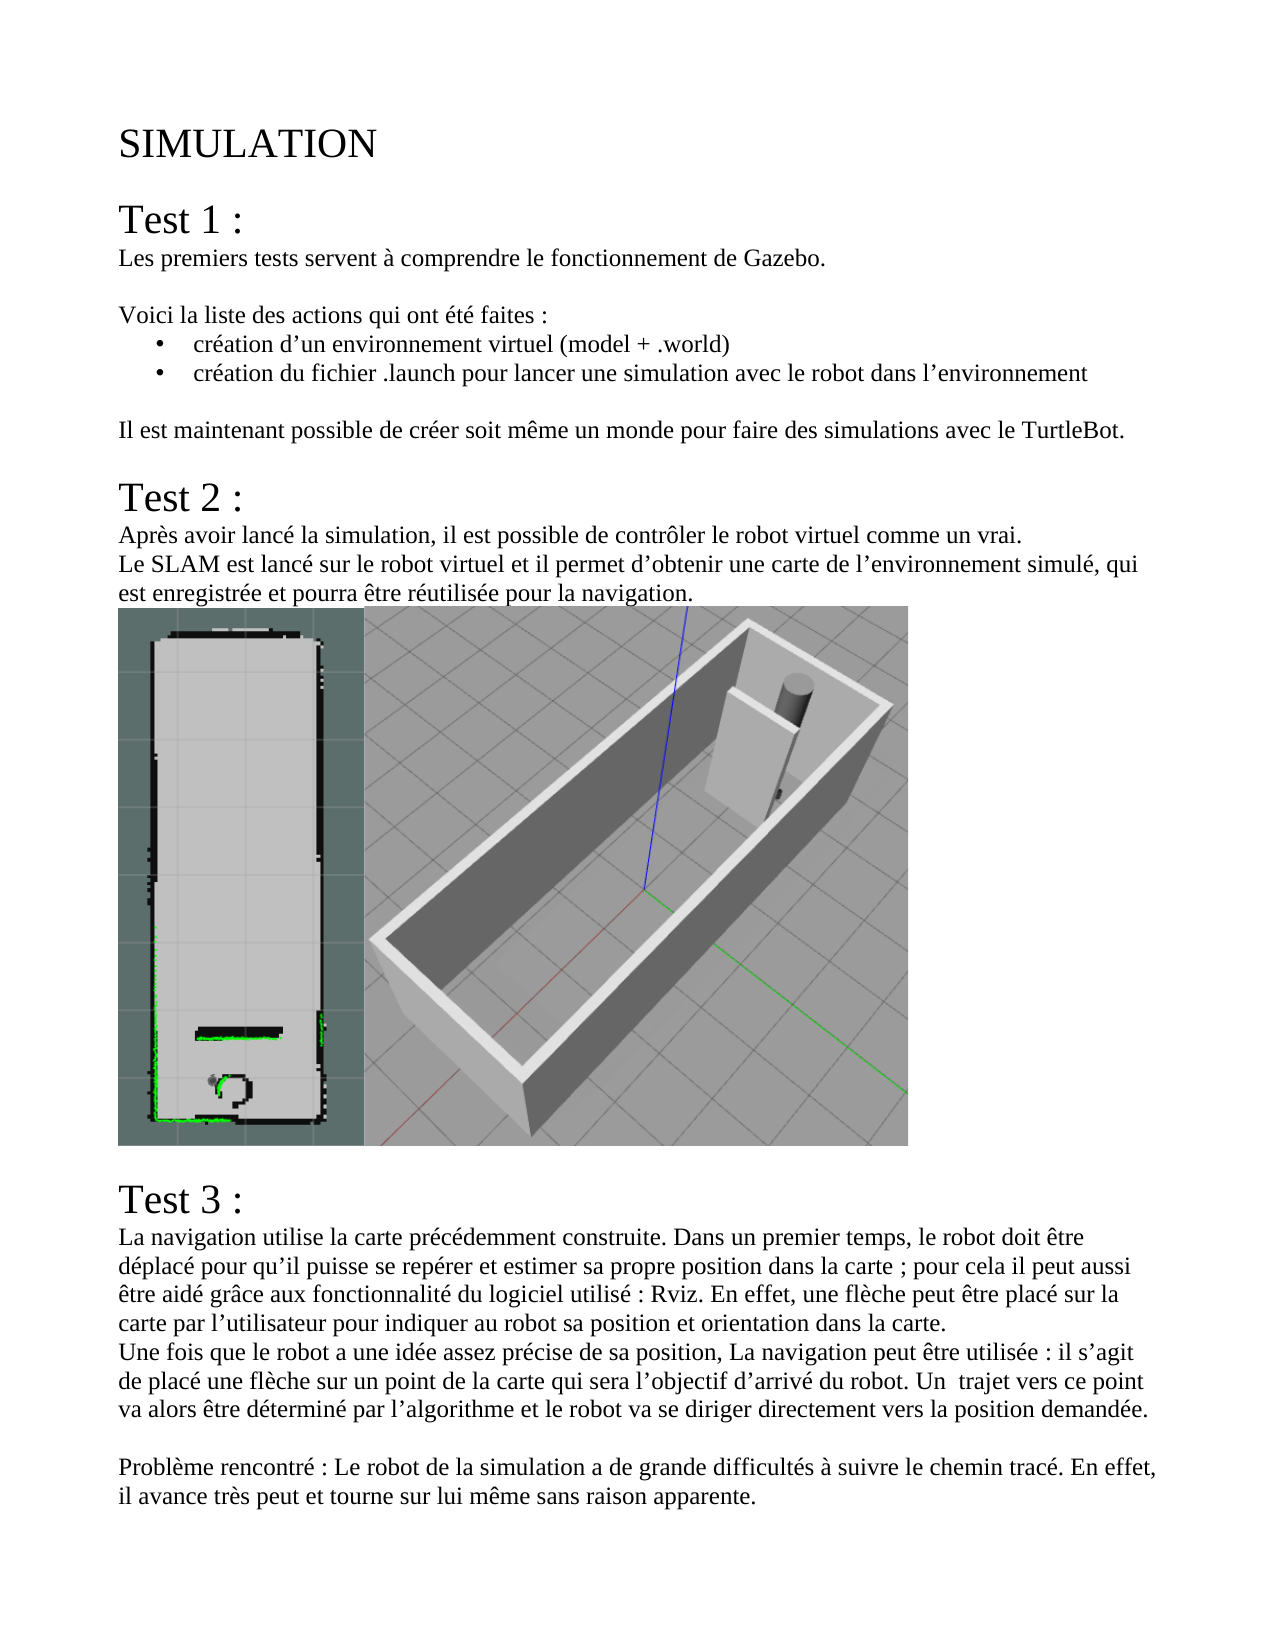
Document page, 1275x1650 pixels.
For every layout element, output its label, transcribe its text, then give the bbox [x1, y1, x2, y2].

text Test 3 : [118, 1174, 1157, 1222]
text Voici la liste des actions qui ont été faites : [118, 300, 1157, 329]
text Une fois que le robot a une idée assez précise de sa position, La navigation peut être utilisée : il s’agit de placé une flèche sur un point de la carte qui sera l’objectif d’arrivé du robot. Un trajet vers ce point va alors être déterminé par l’algorithme et le robot va se diriger directement vers la position demandée. [118, 1337, 1157, 1423]
text SIMULATION [118, 118, 1157, 166]
text La navigation utilise la carte précédemment construite. Dans un premier temps, le robot doit être déplacé pour qu’il puisse se repérer et estimer sa propre position dans la carte ; pour cela il peut aussi être aidé grâce aux fonctionnalité du logiciel utilisé : Rviz. En effet, une flèche peut être placé sur la carte par l’utilisateur pour indiquer au robot sa position et orientation dans la carte. [118, 1222, 1157, 1337]
text Après avoir lancé la simulation, il est possible de contrôler le robot virtuel comme un vrai. [118, 521, 1157, 549]
text Il est maintenant possible de créer soit même un monde pour faire des simulations avec le TurtleBot. [118, 415, 1157, 444]
list création d’un environnement virtuel (model + .world) [156, 329, 1157, 358]
picture [118, 606, 909, 1146]
text Les premiers tests servent à comprendre le fonctionnement de Gazebo. [118, 243, 1157, 271]
text Le SLAM est lancé sur le robot virtuel et il permet d’obtenir une carte de l’environnement simulé, qui est enregistrée et pourra être réutilisée pour la navigation. [118, 549, 1157, 607]
text Test 2 : [118, 473, 1157, 521]
text Problème rencontré : Le robot de la simulation a de grande difficultés à suivre le chemin tracé. En effet, il avance très peut et tourne sur lui même sans raison apparente. [118, 1452, 1157, 1509]
text Test 1 : [118, 195, 1157, 243]
list création du fichier .launch pour lancer une simulation avec le robot dans l’environnement [156, 358, 1157, 386]
